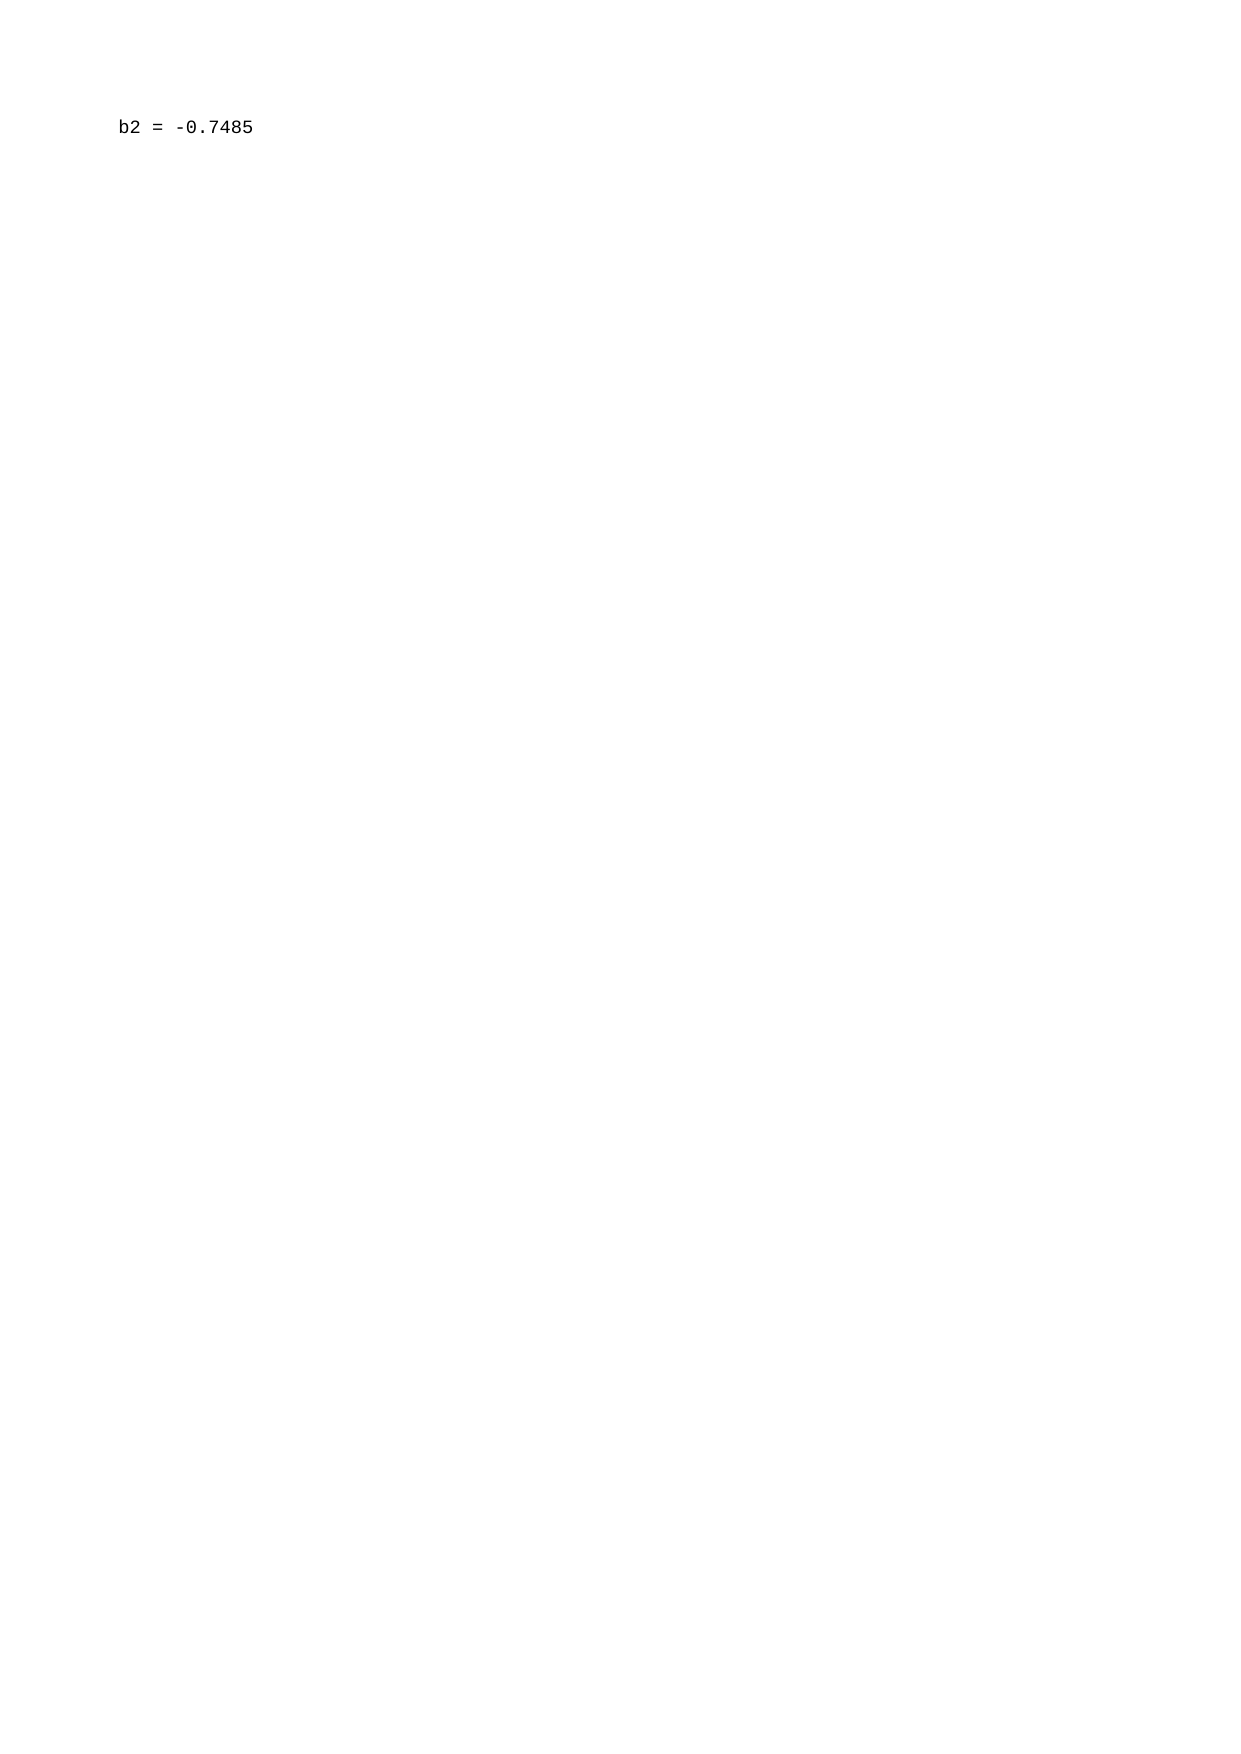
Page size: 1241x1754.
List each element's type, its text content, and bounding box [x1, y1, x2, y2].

text b2 = -0.7485 [118, 118, 1122, 139]
